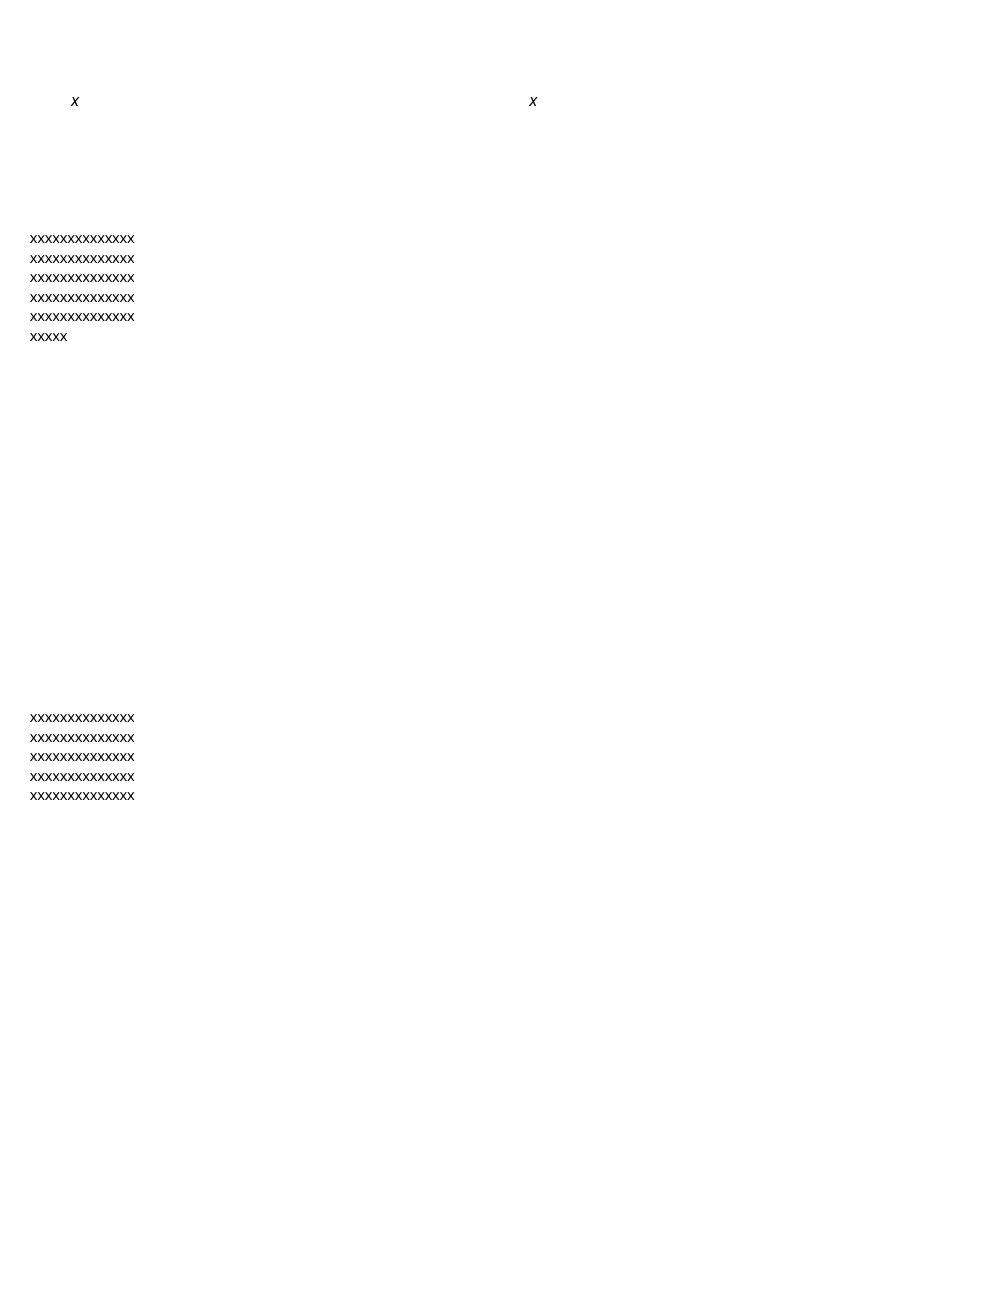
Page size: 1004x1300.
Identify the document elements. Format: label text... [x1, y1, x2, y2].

text xxxxxxxxxxxxxxxxxxxxxxxxxxxxxxxxxxxxxxxxxxxxxxxxxxxxxxxxxxxxxxxxxxxxxx [29, 707, 136, 804]
text xxxxxxxxxxxxxxxxxxxxxxxxxxxxxxxxxxxxxxxxxxxxxxxxxxxxxxxxxxxxxxxxxxxxxxxxxxx [29, 228, 136, 345]
